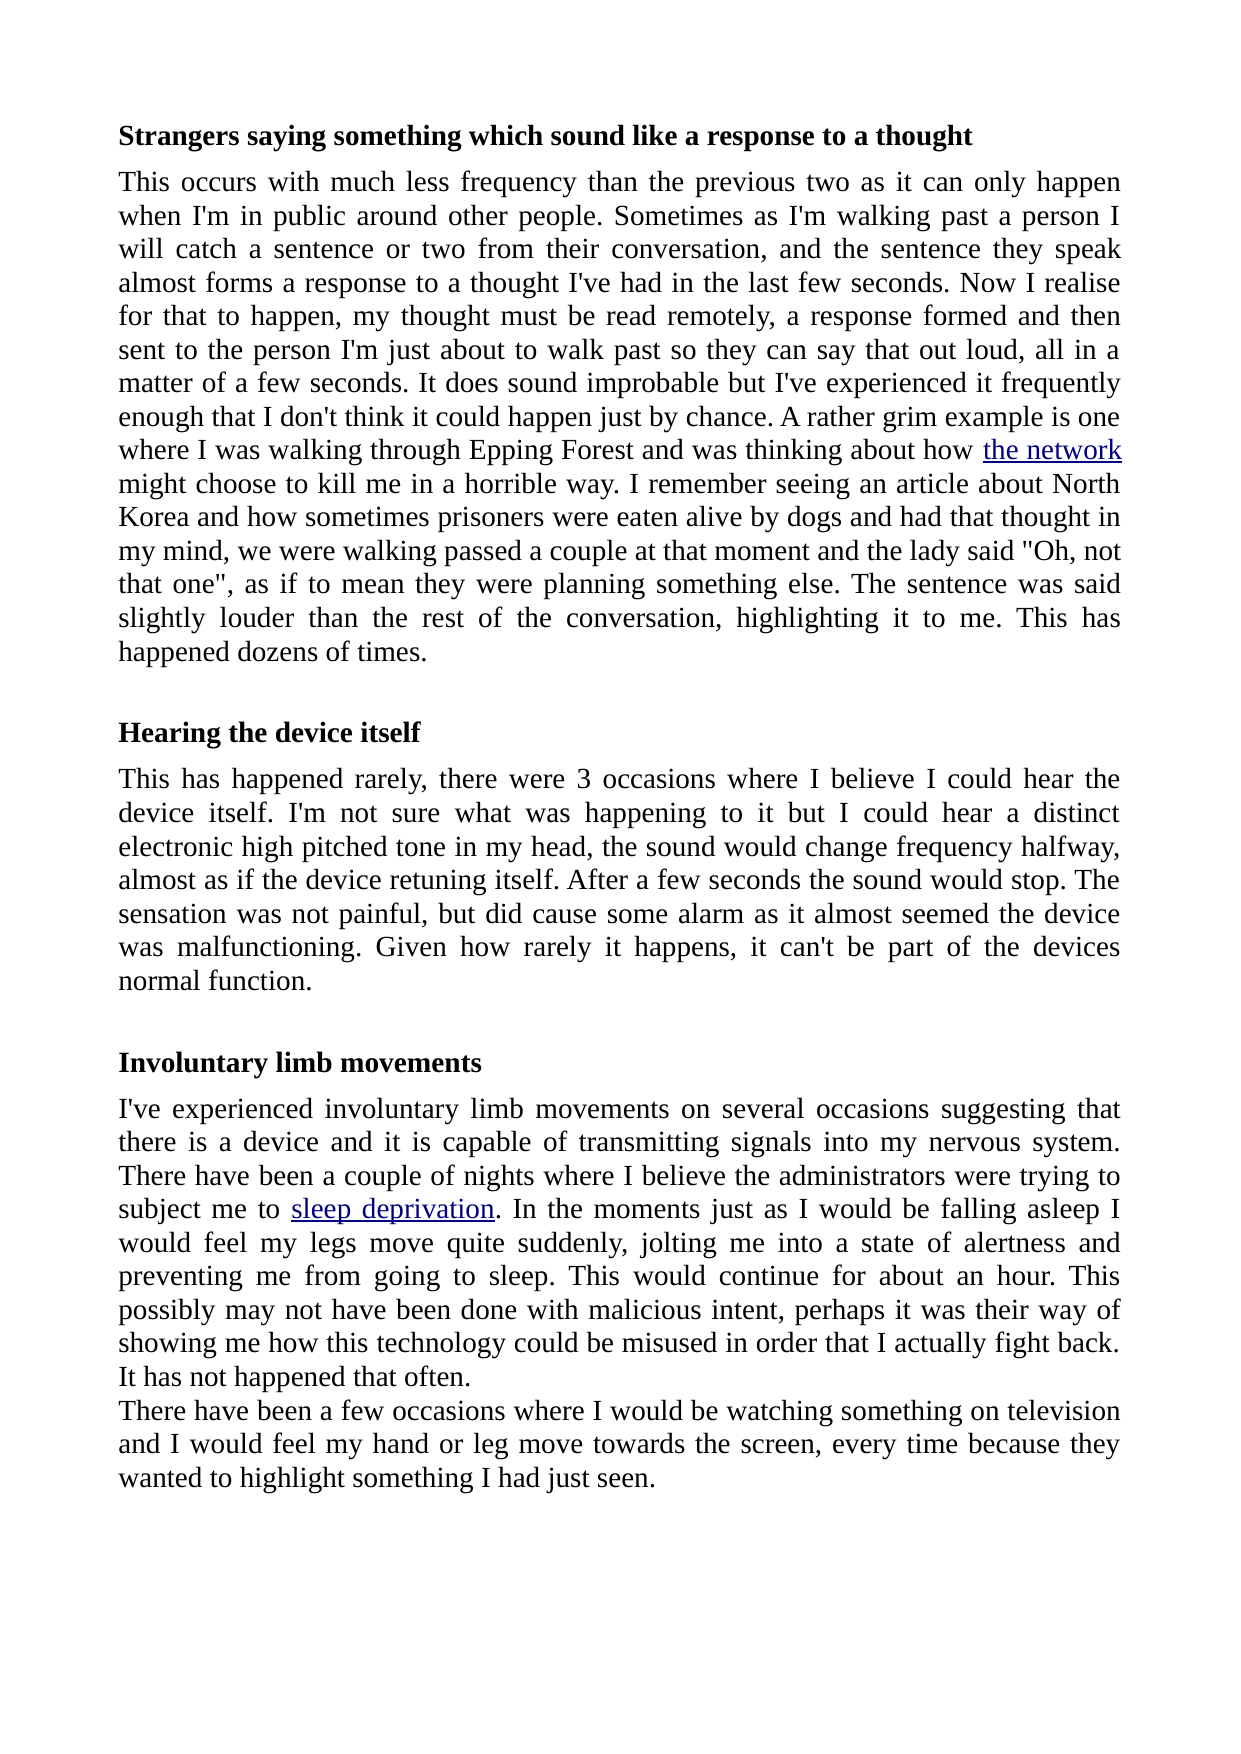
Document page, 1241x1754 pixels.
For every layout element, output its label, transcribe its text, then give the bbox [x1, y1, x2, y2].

text I've experienced involuntary limb movements on several occasions suggesting that there is a device and it is capable of transmitting signals into my nervous system. There have been a couple of nights where I believe the administrators were trying to subject me to sleep deprivation. In the moments just as I would be falling asleep I would feel my legs move quite suddenly, jolting me into a state of alertness and preventing me from going to sleep. This would continue for about an hour. This possibly may not have been done with malicious intent, perhaps it was their way of showing me how this technology could be misused in order that I actually fight back. It has not happened that often. [118, 1091, 1122, 1393]
subtitle Involuntary limb movements [118, 1044, 1122, 1078]
text This occurs with much less frequency than the previous two as it can only happen when I'm in public around other people. Sometimes as I'm walking past a person I will catch a sentence or two from their conversation, and the sentence they speak almost forms a response to a thought I've had in the last few seconds. Now I realise for that to happen, my thought must be read remotely, a response formed and then sent to the person I'm just about to walk past so they can say that out loud, all in a matter of a few seconds. It does sound improbable but I've experienced it frequently enough that I don't think it could happen just by chance. A rather grim example is one where I was walking through Epping Forest and was thinking about how the network might choose to kill me in a horrible way. I remember seeing an article about North Korea and how sometimes prisoners were eaten alive by dogs and had that thought in my mind, we were walking passed a couple at that moment and the lady said "Oh, not that one", as if to mean they were planning something else. The sentence was said slightly louder than the rest of the conversation, highlighting it to me. This has happened dozens of times. [118, 164, 1122, 667]
subtitle Strangers saying something which sound like a response to a thought [118, 118, 1122, 152]
text This has happened rarely, there were 3 occasions where I believe I could hear the device itself. I'm not sure what was happening to it but I could hear a distinct electronic high pitched tone in my head, the sound would change frequency halfway, almost as if the device retuning itself. After a few seconds the sound would stop. The sensation was not painful, but did cause some alarm as it almost seemed the device was malfunctioning. Given how rarely it happens, it can't be part of the devices normal function. [118, 762, 1122, 996]
subtitle Hearing the device itself [118, 715, 1122, 749]
text There have been a few occasions where I would be watching something on television and I would feel my hand or leg move towards the screen, every time because they wanted to highlight something I had just seen. [118, 1393, 1122, 1493]
